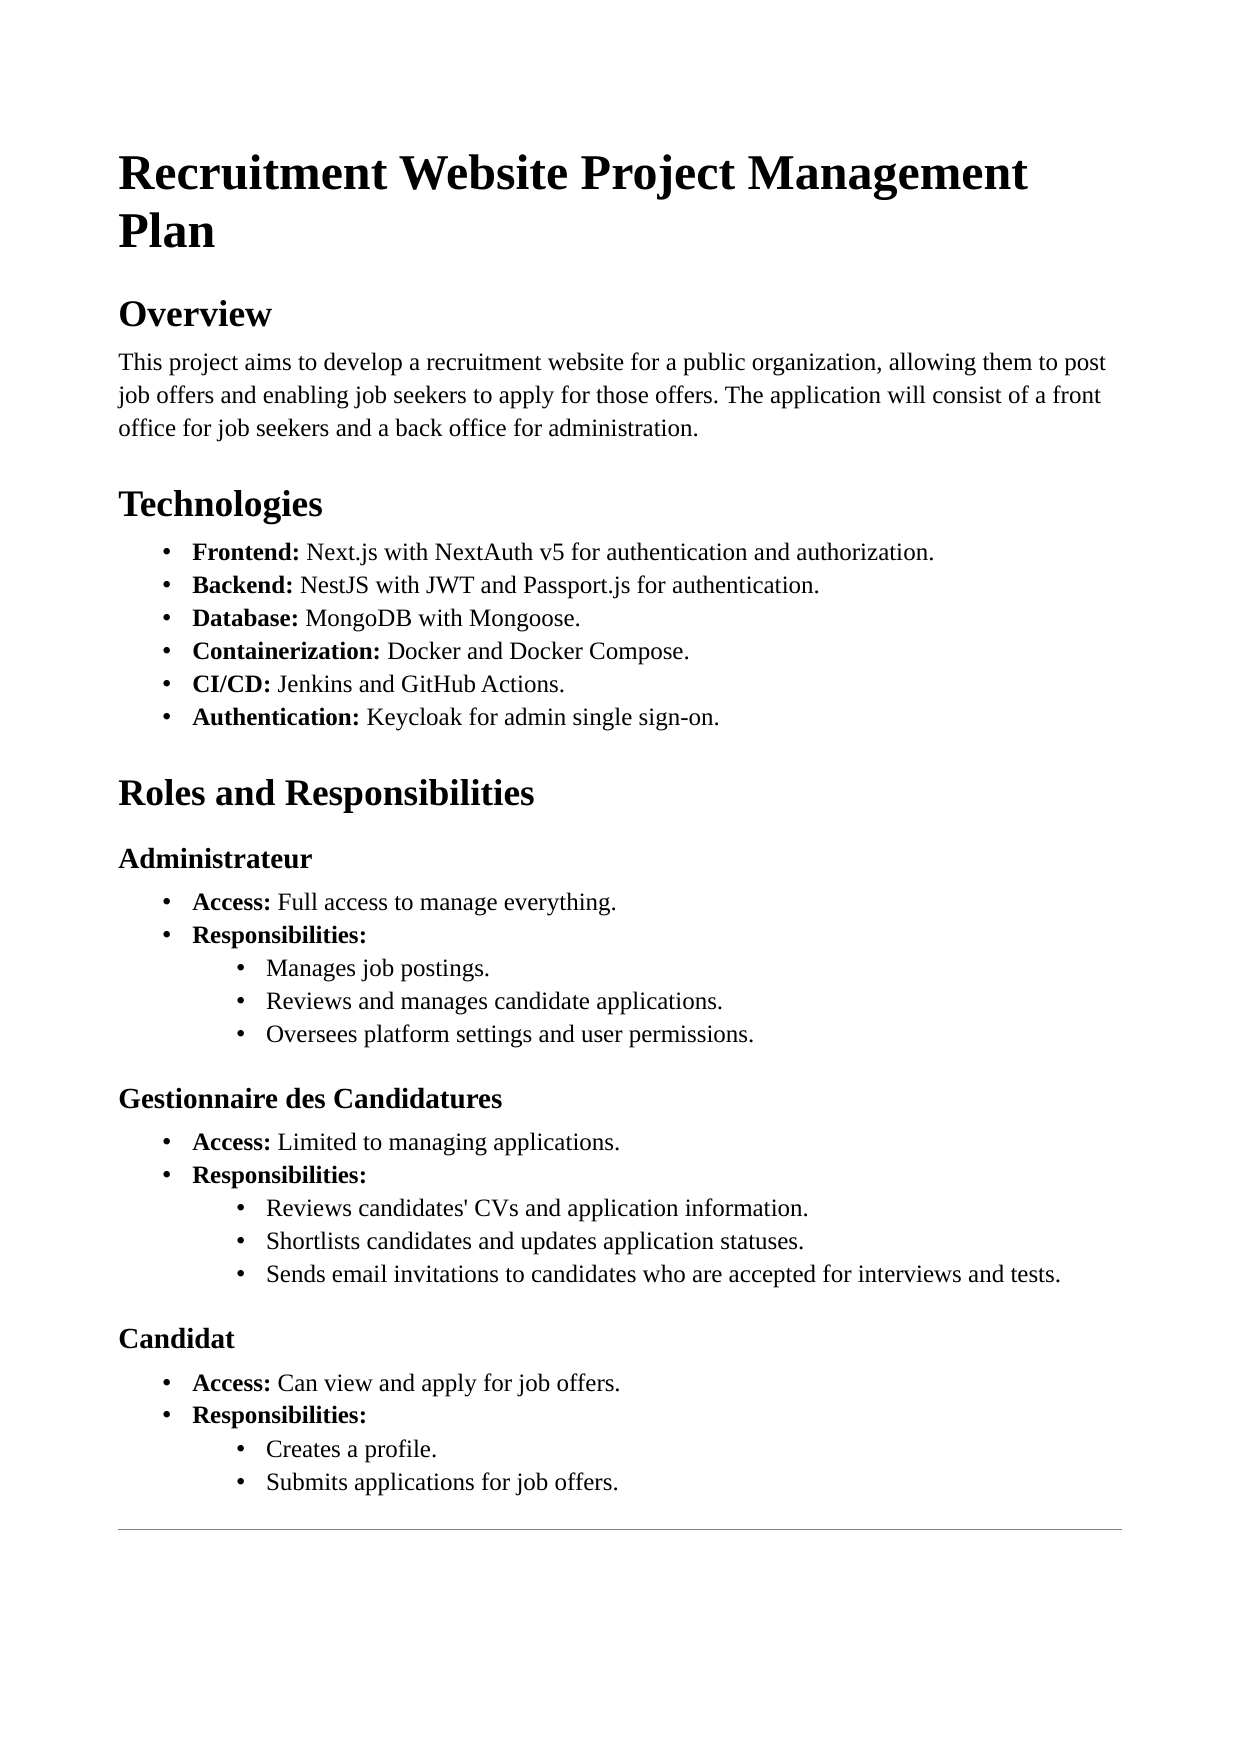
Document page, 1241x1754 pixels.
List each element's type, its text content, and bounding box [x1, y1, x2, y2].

list Responsibilities: [162, 920, 1122, 949]
subtitle Recruitment Website Project Management Plan [118, 143, 1122, 258]
list Access: Limited to managing applications. [162, 1127, 1122, 1156]
list Access: Full access to manage everything. [162, 887, 1122, 916]
list CI/CD: Jenkins and GitHub Actions. [162, 669, 1122, 698]
list Backend: NestJS with JWT and Passport.js for authentication. [162, 570, 1122, 599]
list Frontend: Next.js with NextAuth v5 for authentication and authorization. [162, 537, 1122, 566]
list Submits applications for job offers. [236, 1467, 1122, 1495]
subtitle Overview [118, 291, 1122, 334]
subtitle Technologies [118, 482, 1122, 525]
list Reviews candidates' CVs and application information. [236, 1193, 1122, 1222]
subtitle Gestionnaire des Candidatures [118, 1081, 1122, 1115]
list Reviews and manages candidate applications. [236, 986, 1122, 1015]
list Authentication: Keycloak for admin single sign-on. [162, 702, 1122, 731]
list Shortlists candidates and updates application statuses. [236, 1226, 1122, 1255]
subtitle Administrateur [118, 841, 1122, 874]
text This project aims to develop a recruitment website for a public organization, allowing them to post job offers and enabling job seekers to apply for those offers. The application will consist of a front office for job seekers and a back office for administration. [118, 347, 1122, 442]
subtitle Roles and Responsibilities [118, 771, 1122, 814]
list Creates a profile. [236, 1434, 1122, 1462]
list Database: MongoDB with Mongoose. [162, 603, 1122, 632]
subtitle Candidat [118, 1322, 1122, 1355]
list Manages job postings. [236, 953, 1122, 982]
list Containerization: Docker and Docker Compose. [162, 636, 1122, 665]
list Responsibilities: [162, 1160, 1122, 1189]
list Responsibilities: [162, 1401, 1122, 1429]
list Oversees platform settings and user permissions. [236, 1019, 1122, 1048]
list Sends email invitations to candidates who are accepted for interviews and tests. [236, 1259, 1122, 1288]
list Access: Can view and apply for job offers. [162, 1368, 1122, 1396]
